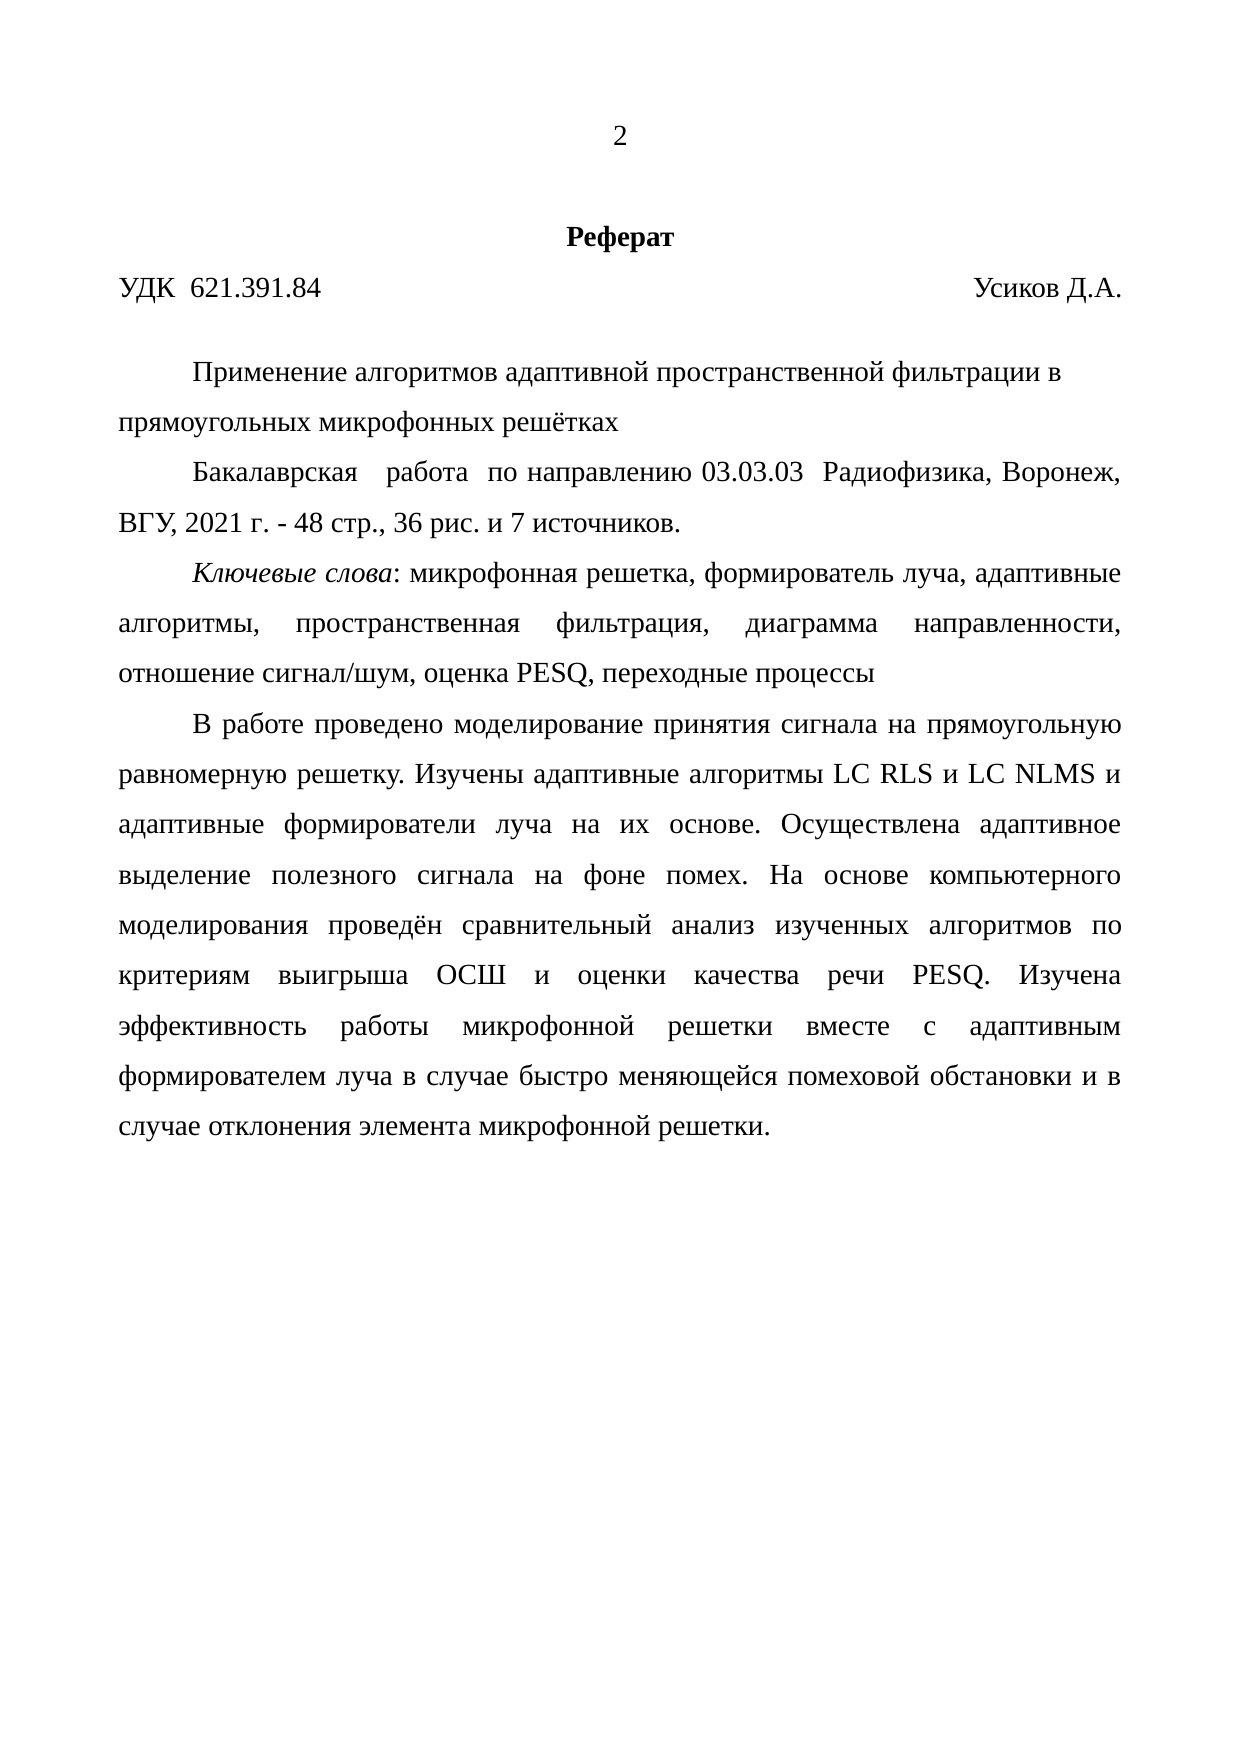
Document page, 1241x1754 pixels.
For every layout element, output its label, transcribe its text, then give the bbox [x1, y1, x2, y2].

text Реферат [118, 219, 1122, 253]
table_header Усиков Д.А. [620, 270, 1122, 303]
text прямоугольных микрофонных решётках [118, 404, 1122, 438]
table_header УДК 621.391.84 [118, 270, 620, 303]
text В работе проведено моделирование принятия сигнала на прямоугольную равномерную решетку. Изучены адаптивные алгоритмы LC RLS и LC NLMS и адаптивные формирователи луча на их основе. Осуществлена адаптивное выделение полезного сигнала на фоне помех. На основе компьютерного моделирования проведён сравнительный анализ изученных алгоритмов по критериям выигрыша ОСШ и оценки качества речи PESQ. Изучена эффективность работы микрофонной решетки вместе с адаптивным формирователем луча в случае быстро меняющейся помеховой обстановки и в случае отклонения элемента микрофонной решетки. [118, 706, 1122, 1142]
text Бакалаврская работа по направлению 03.03.03 Радиофизика, Воронеж, ВГУ, 2021 г. - 48 стр., 36 рис. и 7 источников. [118, 454, 1122, 538]
text Применение алгоритмов адаптивной пространственной фильтрации в [118, 354, 1122, 387]
text Ключевые слова: микрофонная решетка, формирователь луча, адаптивные алгоритмы, пространственная фильтрация, диаграмма направленности, отношение сигнал/шум, оценка PESQ, переходные процессы [118, 555, 1122, 689]
